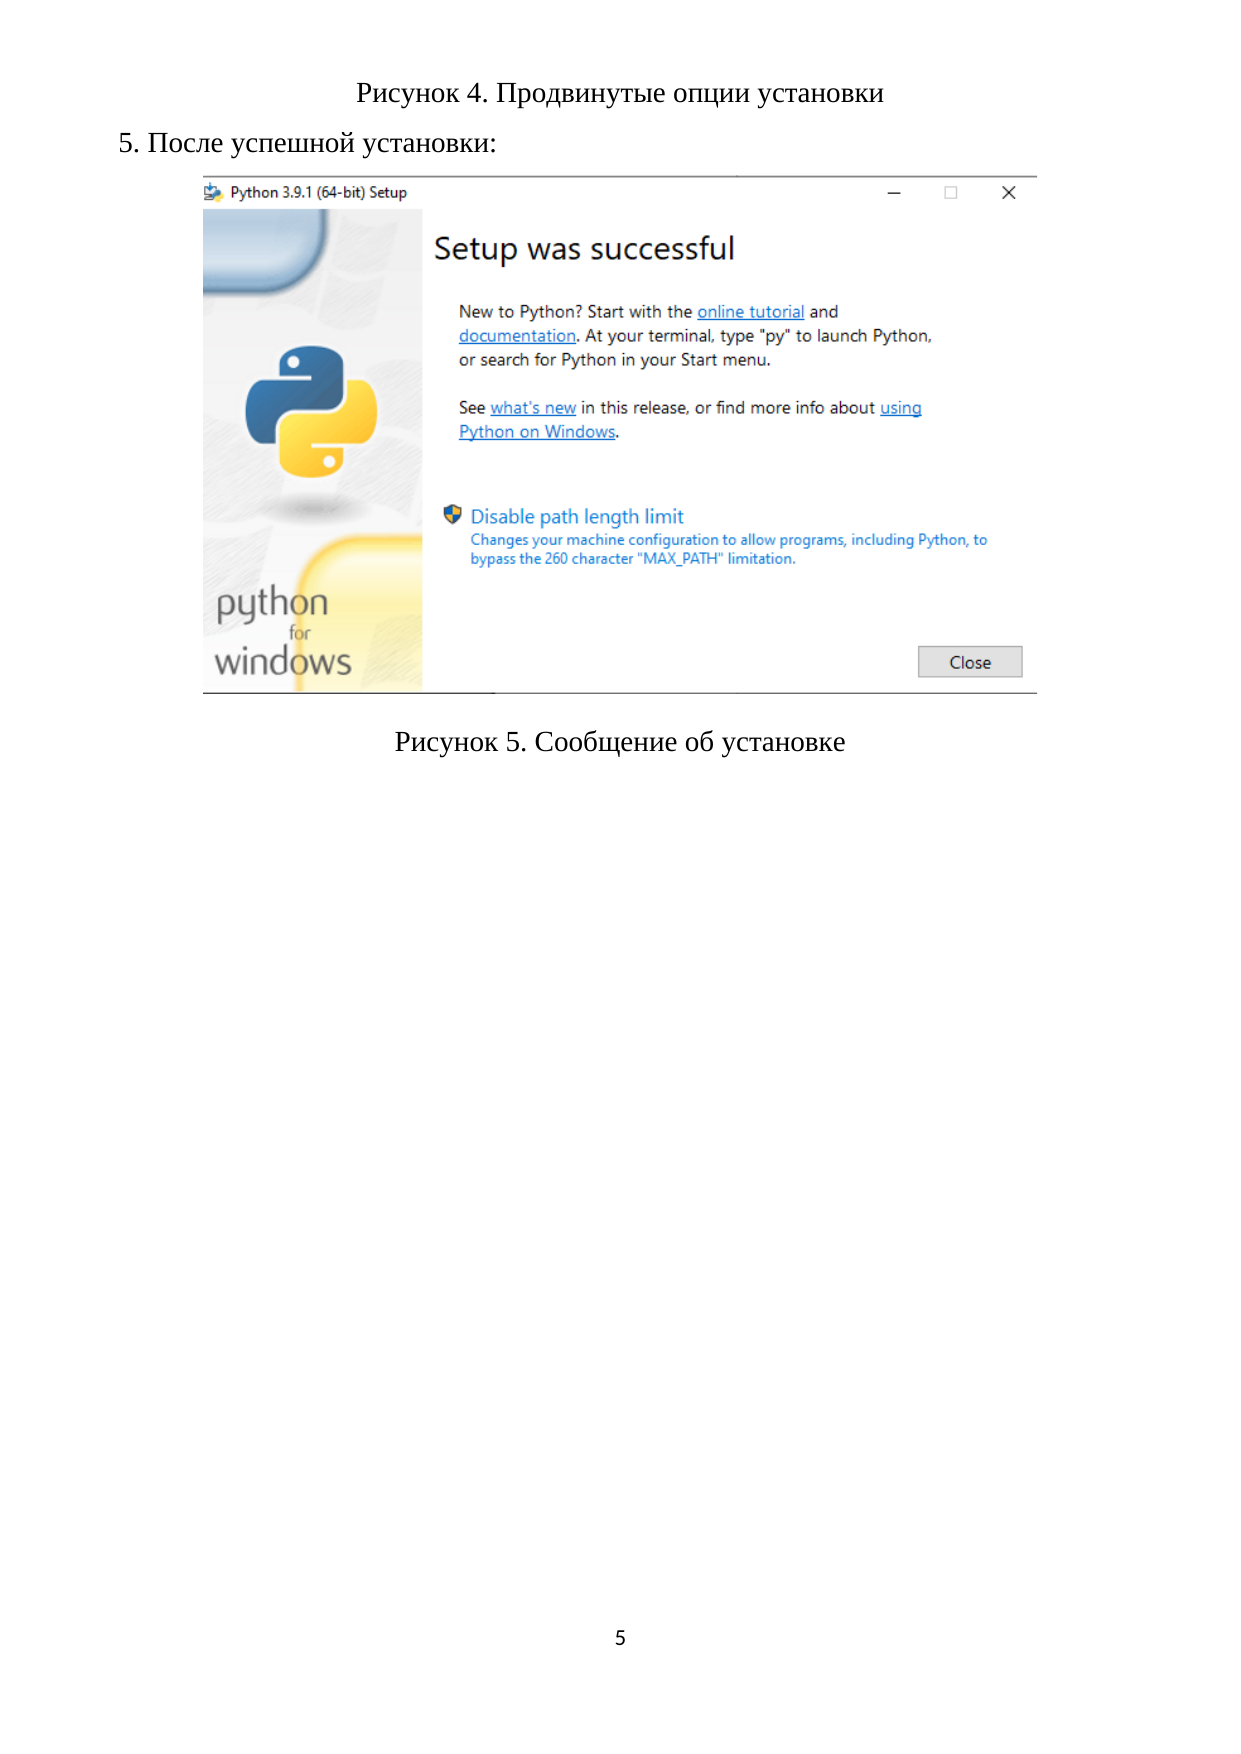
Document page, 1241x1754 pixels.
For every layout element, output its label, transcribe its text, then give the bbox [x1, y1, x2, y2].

text Рисунок 4. Продвинутые опции установки [118, 75, 1122, 108]
text Рисунок 5. Сообщение об установке [118, 724, 1122, 758]
text 5. После успешной установки: [118, 125, 1122, 159]
